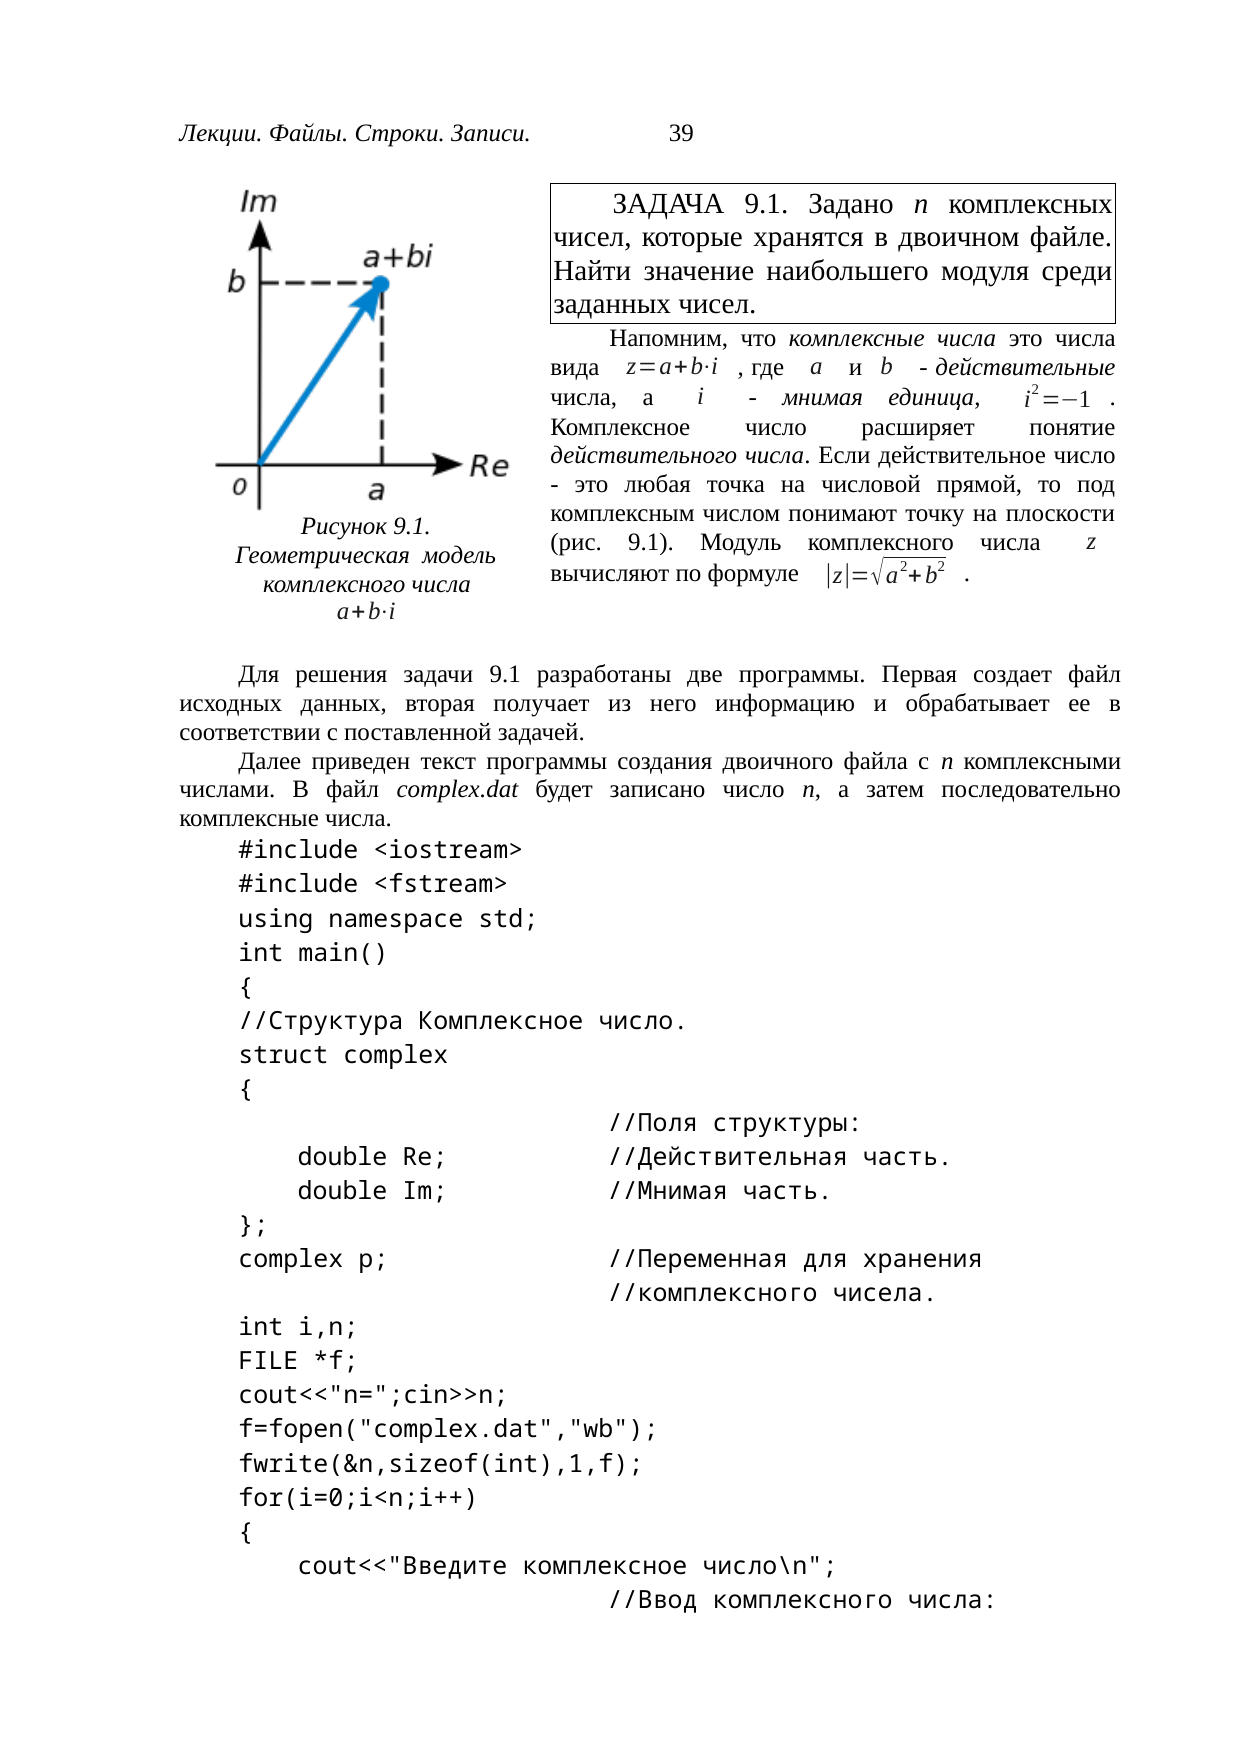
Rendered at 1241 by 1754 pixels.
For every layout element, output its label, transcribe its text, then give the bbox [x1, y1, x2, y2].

text { [238, 1513, 1121, 1547]
text }; [238, 1207, 1121, 1241]
text #include <fstream> [238, 866, 1121, 900]
text complex p; //Переменная для хранения [238, 1241, 1121, 1275]
text fwrite(&n,sizeof(int),1,f); [238, 1445, 1121, 1479]
text cout<<"Введите комплексное число\n"; [238, 1547, 1121, 1581]
text FILE *f; [238, 1343, 1121, 1377]
text //Структура Комплексное число. [238, 1002, 1121, 1036]
text Для решения задачи 9.1 разработаны две программы. Первая создает файл исходных данных, вторая получает из него информацию и обрабатывает ее в соответствии с поставленной задачей. [179, 659, 1121, 746]
text int i,n; [238, 1309, 1121, 1343]
text struct complex [238, 1036, 1121, 1071]
text f=fopen("complex.dat","wb"); [238, 1411, 1121, 1445]
table_header [179, 177, 544, 631]
text //комплексного чисела. [238, 1275, 1121, 1309]
text Далее приведен текст программы создания двоичного файла с n комплексными числами. В файл complex.dat будет записано число n, а затем последовательно комплексные числа. [179, 746, 1121, 832]
text //Поля структуры: [238, 1104, 1121, 1139]
text using namespace std; [238, 900, 1121, 934]
table_header ЗАДАЧА 9.1. Задано n комплексных чисел, которые хранятся в двоичном файле. Найти значение наибольшего модуля среди заданных чисел. Напомним, что комплексные числа это числа вида , где и - действительные числа, а - мнимая единица, . Комплексное число расширяет понятие действительного числа. Если действительное число - это любая точка на числовой прямой, то под комплексным числом понимают точку на плоскости (рис. 9.1). Модуль комплексного числа вычисляют по формуле . [544, 177, 1121, 631]
text { [238, 968, 1121, 1002]
text double Re; //Действительная часть. [238, 1139, 1121, 1173]
text #include <iostream> [238, 832, 1121, 866]
text //Ввод комплексного числа: [238, 1581, 1121, 1616]
text { [238, 1071, 1121, 1104]
text cout<<"n=";cin>>n; [238, 1377, 1121, 1411]
picture [214, 182, 520, 512]
text for(i=0;i<n;i++) [238, 1479, 1121, 1513]
text double Im; //Мнимая часть. [238, 1173, 1121, 1207]
text int main() [238, 934, 1121, 968]
